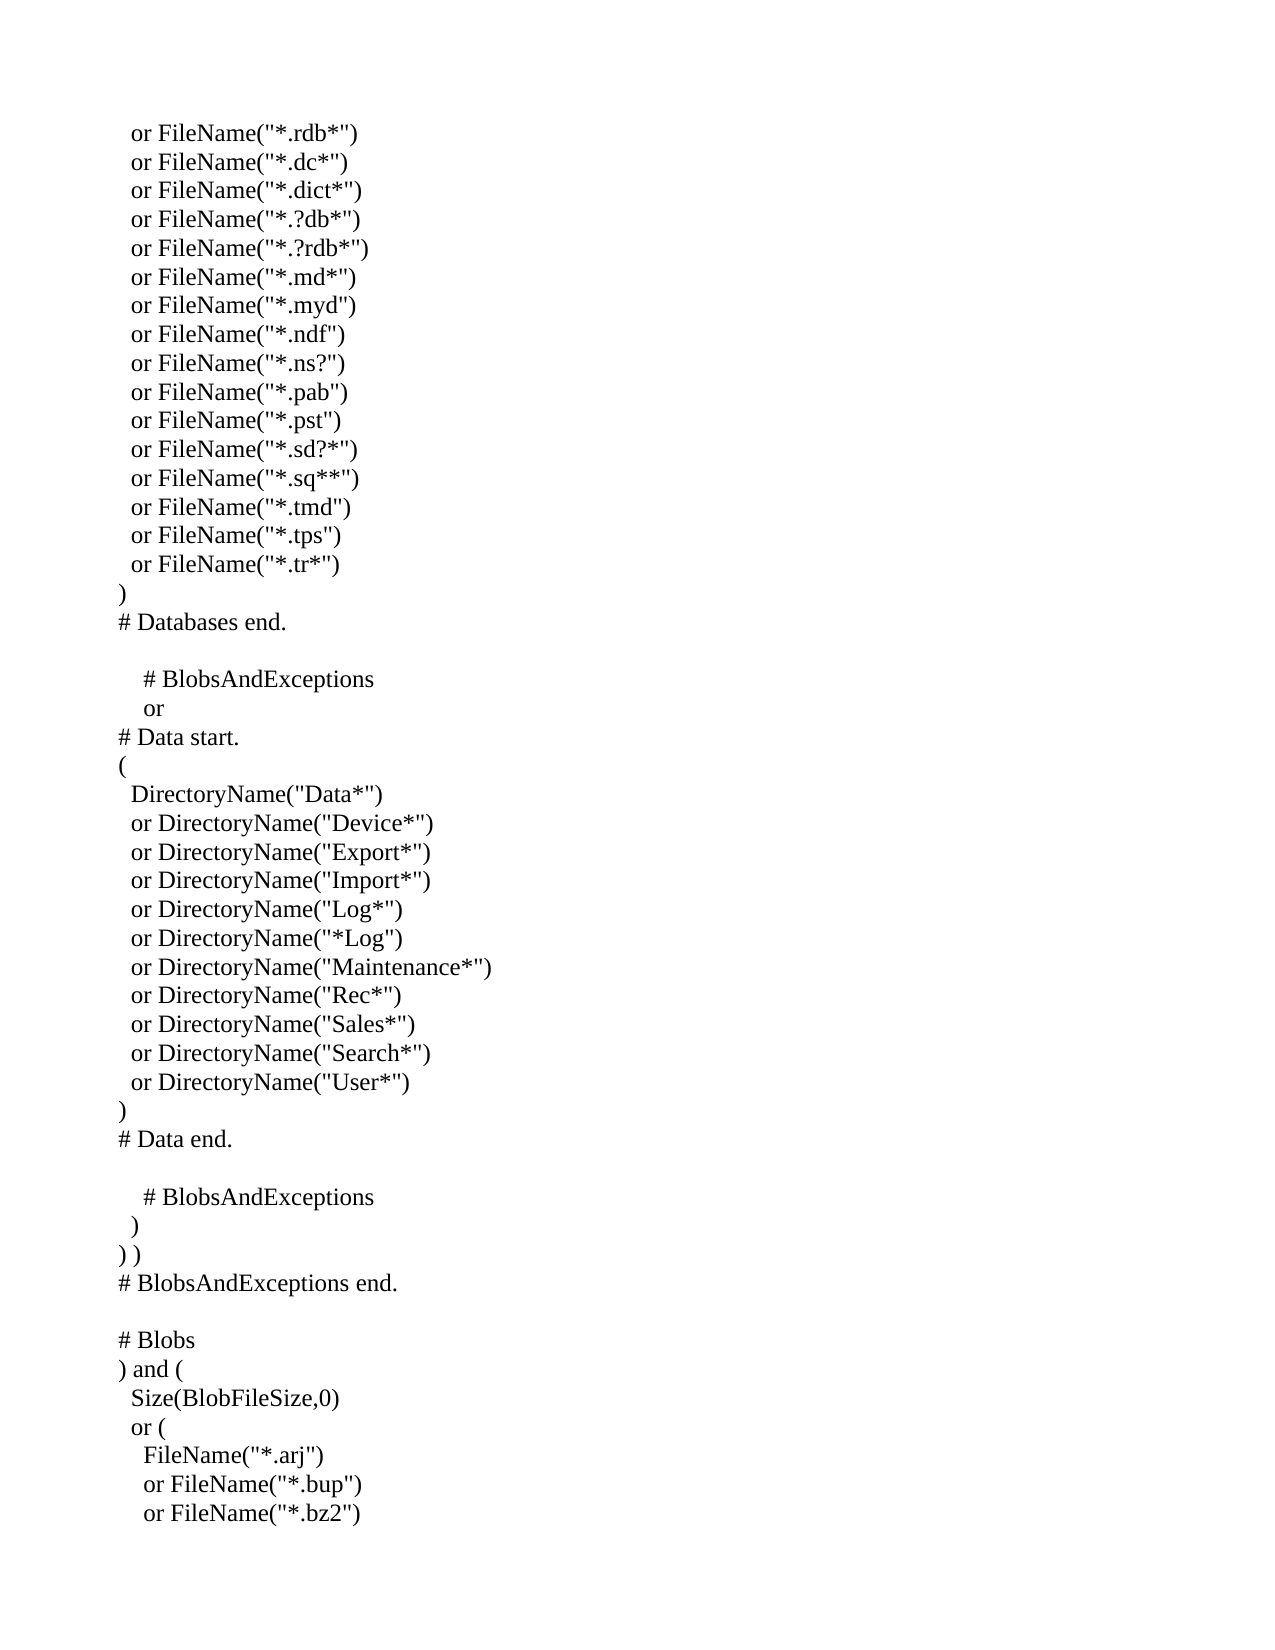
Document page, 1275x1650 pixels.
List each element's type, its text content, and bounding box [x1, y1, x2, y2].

text Size(BlobFileSize,0) [118, 1383, 1157, 1412]
text DirectoryName("Data*") [118, 779, 1157, 808]
text or FileName("*.?rdb*") [118, 233, 1157, 262]
text or FileName("*.ndf") [118, 319, 1157, 348]
text or [118, 693, 1157, 722]
text or FileName("*.tr*") [118, 549, 1157, 578]
text or DirectoryName("Device*") [118, 808, 1157, 837]
text or FileName("*.rdb*") [118, 118, 1157, 147]
text or FileName("*.sd?*") [118, 434, 1157, 463]
text or FileName("*.dict*") [118, 176, 1157, 204]
text or FileName("*.bup") [118, 1469, 1157, 1498]
text # BlobsAndExceptions end. [118, 1268, 1157, 1297]
text or DirectoryName("Log*") [118, 894, 1157, 923]
text or FileName("*.myd") [118, 291, 1157, 319]
text or DirectoryName("Import*") [118, 866, 1157, 894]
text or FileName("*.md*") [118, 262, 1157, 291]
text or DirectoryName("Sales*") [118, 1009, 1157, 1038]
text FileName("*.arj") [118, 1441, 1157, 1469]
text or FileName("*.bz2") [118, 1498, 1157, 1527]
text or DirectoryName("Rec*") [118, 981, 1157, 1009]
text or DirectoryName("Maintenance*") [118, 952, 1157, 981]
text ) [118, 578, 1157, 607]
text or DirectoryName("User*") [118, 1067, 1157, 1096]
text or DirectoryName("Export*") [118, 837, 1157, 866]
text or FileName("*.sq**") [118, 463, 1157, 492]
text # BlobsAndExceptions [118, 1182, 1157, 1211]
text or FileName("*.ns?") [118, 348, 1157, 377]
text # Databases end. [118, 607, 1157, 636]
text or FileName("*.pab") [118, 377, 1157, 406]
text or ( [118, 1412, 1157, 1441]
text # Blobs [118, 1326, 1157, 1354]
text or DirectoryName("*Log") [118, 923, 1157, 952]
text ( [118, 751, 1157, 779]
text ) [118, 1211, 1157, 1239]
text or FileName("*.?db*") [118, 204, 1157, 233]
text ) and ( [118, 1354, 1157, 1383]
text or FileName("*.tps") [118, 521, 1157, 549]
text or DirectoryName("Search*") [118, 1038, 1157, 1067]
text ) [118, 1096, 1157, 1124]
text or FileName("*.dc*") [118, 147, 1157, 176]
text # Data start. [118, 722, 1157, 751]
text or FileName("*.tmd") [118, 492, 1157, 521]
text ) ) [118, 1239, 1157, 1268]
text # BlobsAndExceptions [118, 664, 1157, 693]
text or FileName("*.pst") [118, 406, 1157, 434]
text # Data end. [118, 1124, 1157, 1153]
